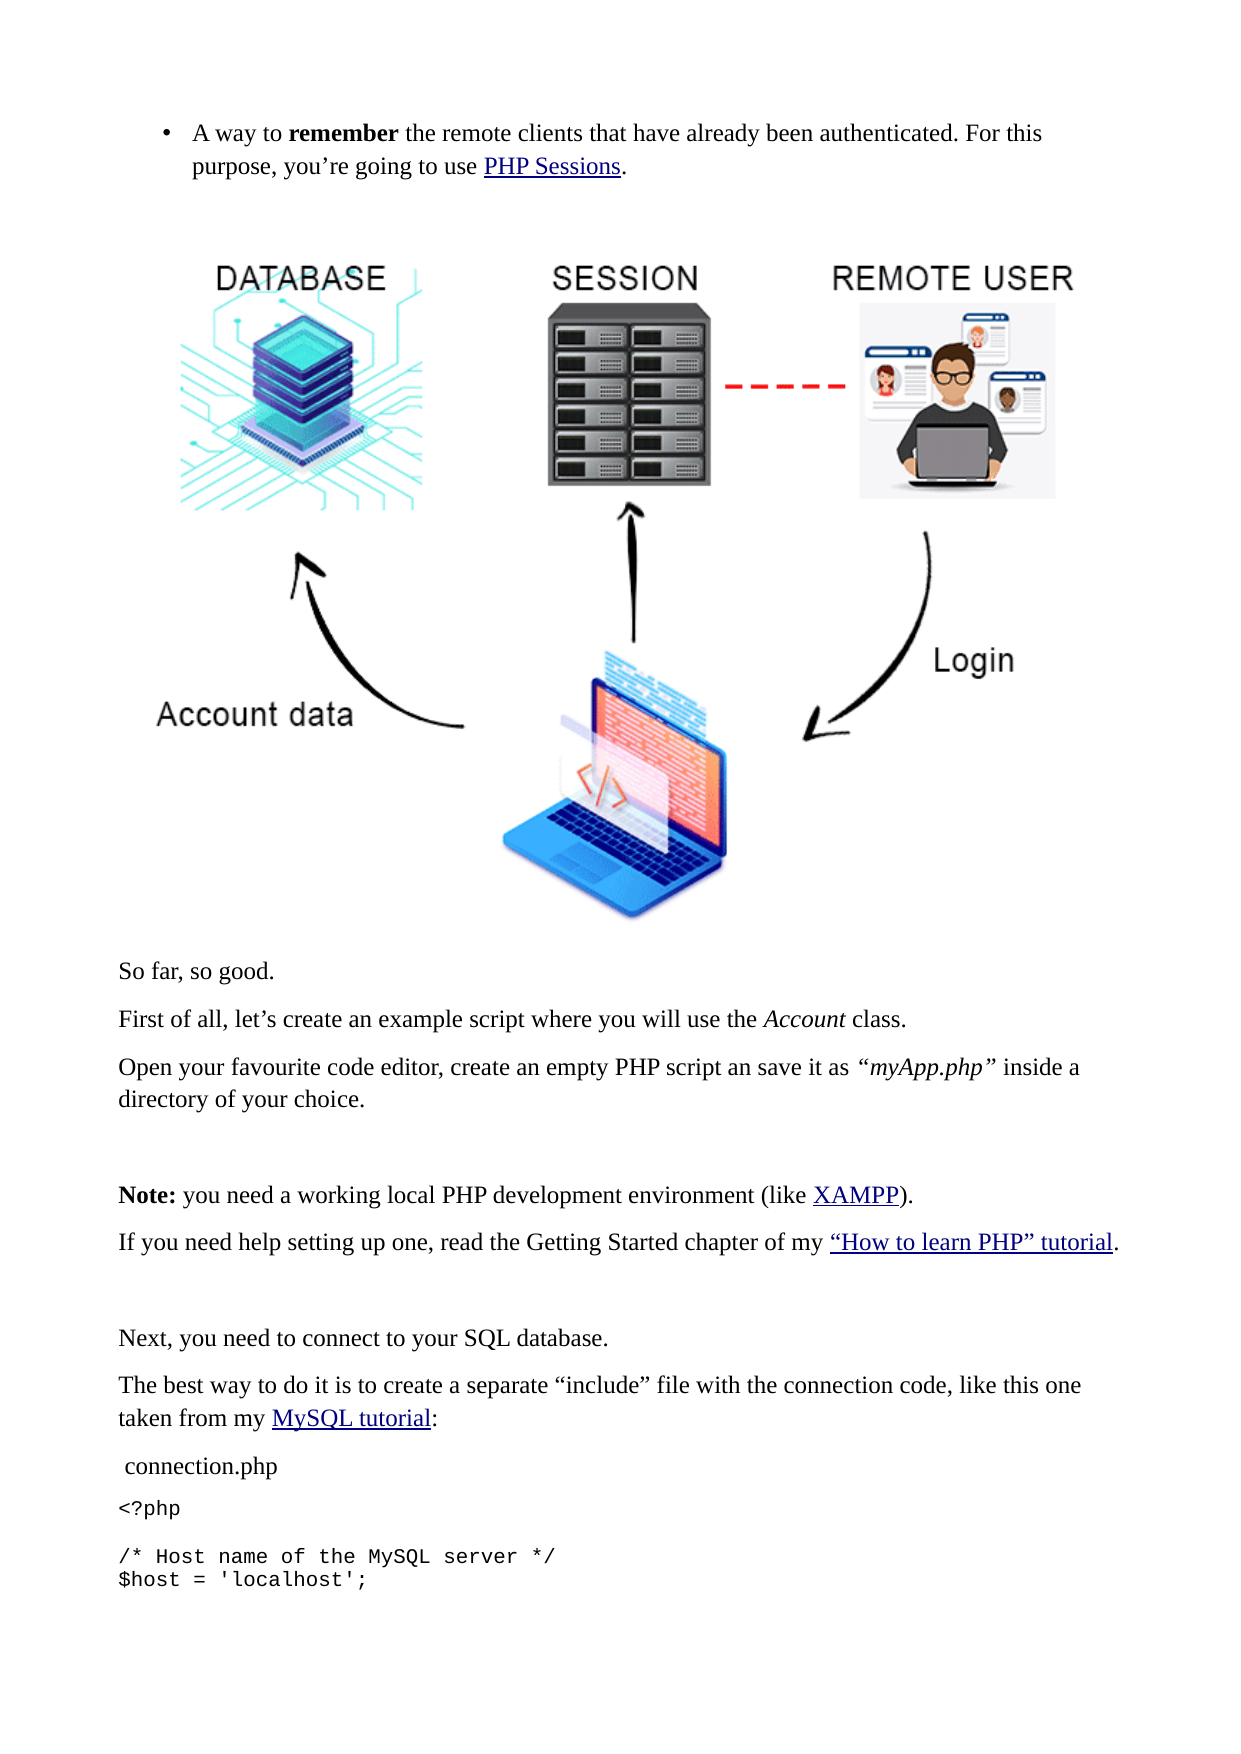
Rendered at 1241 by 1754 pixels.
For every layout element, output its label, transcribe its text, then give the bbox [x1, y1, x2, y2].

picture [118, 246, 1147, 932]
text Note: you need a working local PHP development environment (like XAMPP). [118, 1180, 1122, 1208]
text /* Host name of the MySQL server */ [118, 1546, 1122, 1569]
text First of all, let’s create an example script where you will use the Account class. [118, 1004, 1122, 1033]
text <?php [118, 1498, 1122, 1522]
list A way to remember the remote clients that have already been authenticated. For this purpose, you’re going to use PHP Sessions. [162, 118, 1122, 180]
text Open your favourite code editor, create an empty PHP script an save it as “myApp.php” inside a directory of your choice. [118, 1052, 1122, 1113]
text So far, so good. [118, 956, 1122, 985]
text If you need help setting up one, read the Getting Started chapter of my “How to learn PHP” tutorial. [118, 1227, 1122, 1256]
text Next, you need to connect to your SQL database. [118, 1323, 1122, 1351]
text $host = 'localhost'; [118, 1569, 1122, 1593]
text connection.php [118, 1451, 1122, 1479]
text The best way to do it is to create a separate “include” file with the connection code, like this one taken from my MySQL tutorial: [118, 1370, 1122, 1432]
